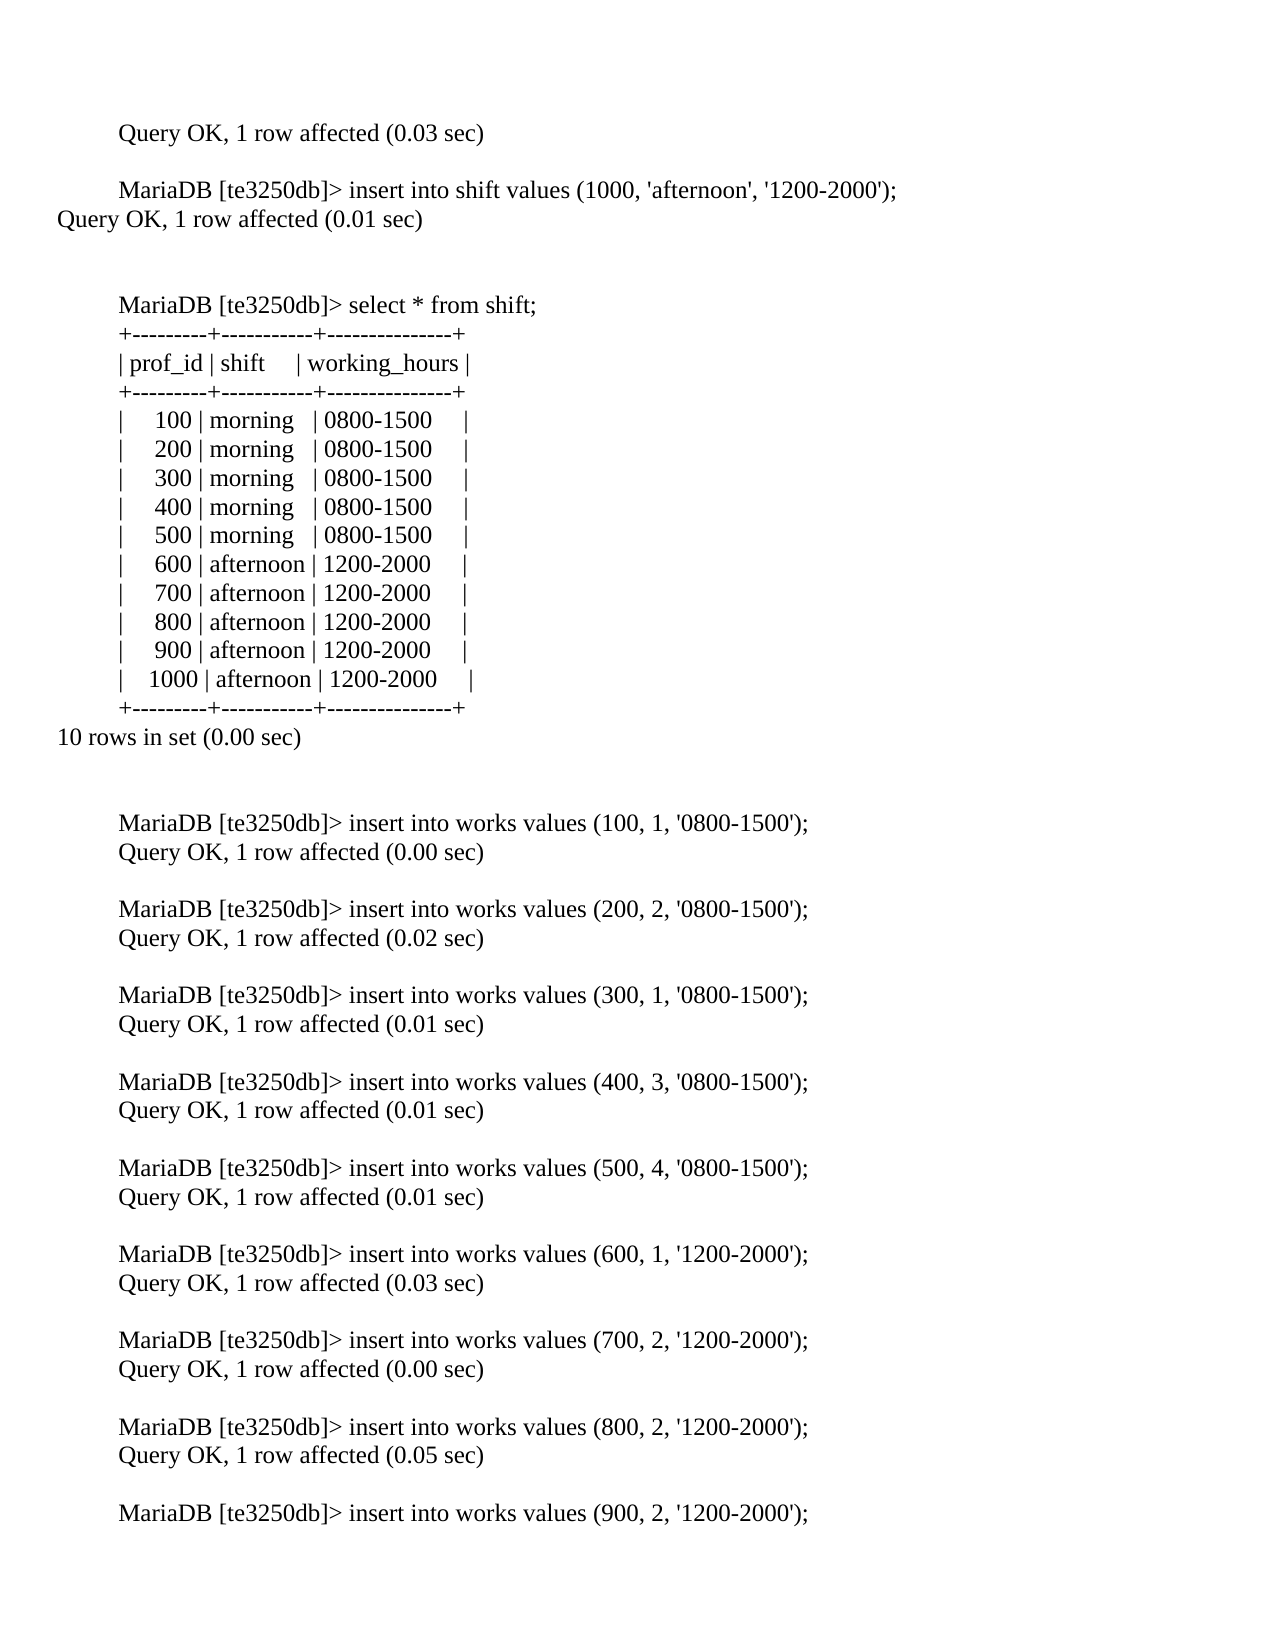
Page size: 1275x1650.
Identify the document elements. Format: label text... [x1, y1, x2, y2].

text MariaDB [te3250db]> insert into works values (400, 3, '0800-1500'); [118, 1067, 1157, 1096]
text 10 rows in set (0.00 sec) [57, 722, 1241, 751]
text | prof_id | shift | working_hours | [118, 348, 1157, 377]
text MariaDB [te3250db]> insert into works values (200, 2, '0800-1500'); [118, 894, 1157, 923]
text MariaDB [te3250db]> insert into works values (600, 1, '1200-2000'); [118, 1239, 1157, 1268]
text +---------+-----------+---------------+ [118, 377, 1157, 406]
text | 400 | morning | 0800-1500 | [118, 492, 1157, 521]
text Query OK, 1 row affected (0.01 sec) [118, 1182, 1157, 1211]
text Query OK, 1 row affected (0.01 sec) [57, 204, 1241, 233]
text Query OK, 1 row affected (0.03 sec) [118, 118, 1157, 147]
text | 200 | morning | 0800-1500 | [118, 434, 1157, 463]
text +---------+-----------+---------------+ [118, 319, 1157, 348]
text MariaDB [te3250db]> insert into works values (800, 2, '1200-2000'); [118, 1412, 1157, 1441]
text Query OK, 1 row affected (0.05 sec) [118, 1441, 1157, 1469]
text +---------+-----------+---------------+ [118, 693, 1157, 722]
text MariaDB [te3250db]> select * from shift; [118, 291, 1157, 319]
text Query OK, 1 row affected (0.01 sec) [118, 1009, 1157, 1038]
text Query OK, 1 row affected (0.01 sec) [118, 1096, 1157, 1124]
text | 1000 | afternoon | 1200-2000 | [118, 664, 1157, 693]
text Query OK, 1 row affected (0.00 sec) [118, 837, 1157, 866]
text | 500 | morning | 0800-1500 | [118, 521, 1157, 549]
text Query OK, 1 row affected (0.00 sec) [118, 1354, 1157, 1383]
text | 700 | afternoon | 1200-2000 | [118, 578, 1157, 607]
text MariaDB [te3250db]> insert into works values (100, 1, '0800-1500'); [118, 808, 1157, 837]
text MariaDB [te3250db]> insert into works values (900, 2, '1200-2000'); [118, 1498, 1157, 1527]
text | 300 | morning | 0800-1500 | [118, 463, 1157, 492]
text | 900 | afternoon | 1200-2000 | [118, 636, 1157, 664]
text MariaDB [te3250db]> insert into works values (500, 4, '0800-1500'); [118, 1153, 1157, 1182]
text MariaDB [te3250db]> insert into shift values (1000, 'afternoon', '1200-2000'); [118, 176, 1157, 204]
text | 100 | morning | 0800-1500 | [118, 406, 1157, 434]
text MariaDB [te3250db]> insert into works values (300, 1, '0800-1500'); [118, 981, 1157, 1009]
text | 800 | afternoon | 1200-2000 | [118, 607, 1157, 636]
text | 600 | afternoon | 1200-2000 | [118, 549, 1157, 578]
text Query OK, 1 row affected (0.02 sec) [118, 923, 1157, 952]
text Query OK, 1 row affected (0.03 sec) [118, 1268, 1157, 1297]
text MariaDB [te3250db]> insert into works values (700, 2, '1200-2000'); [118, 1326, 1157, 1354]
